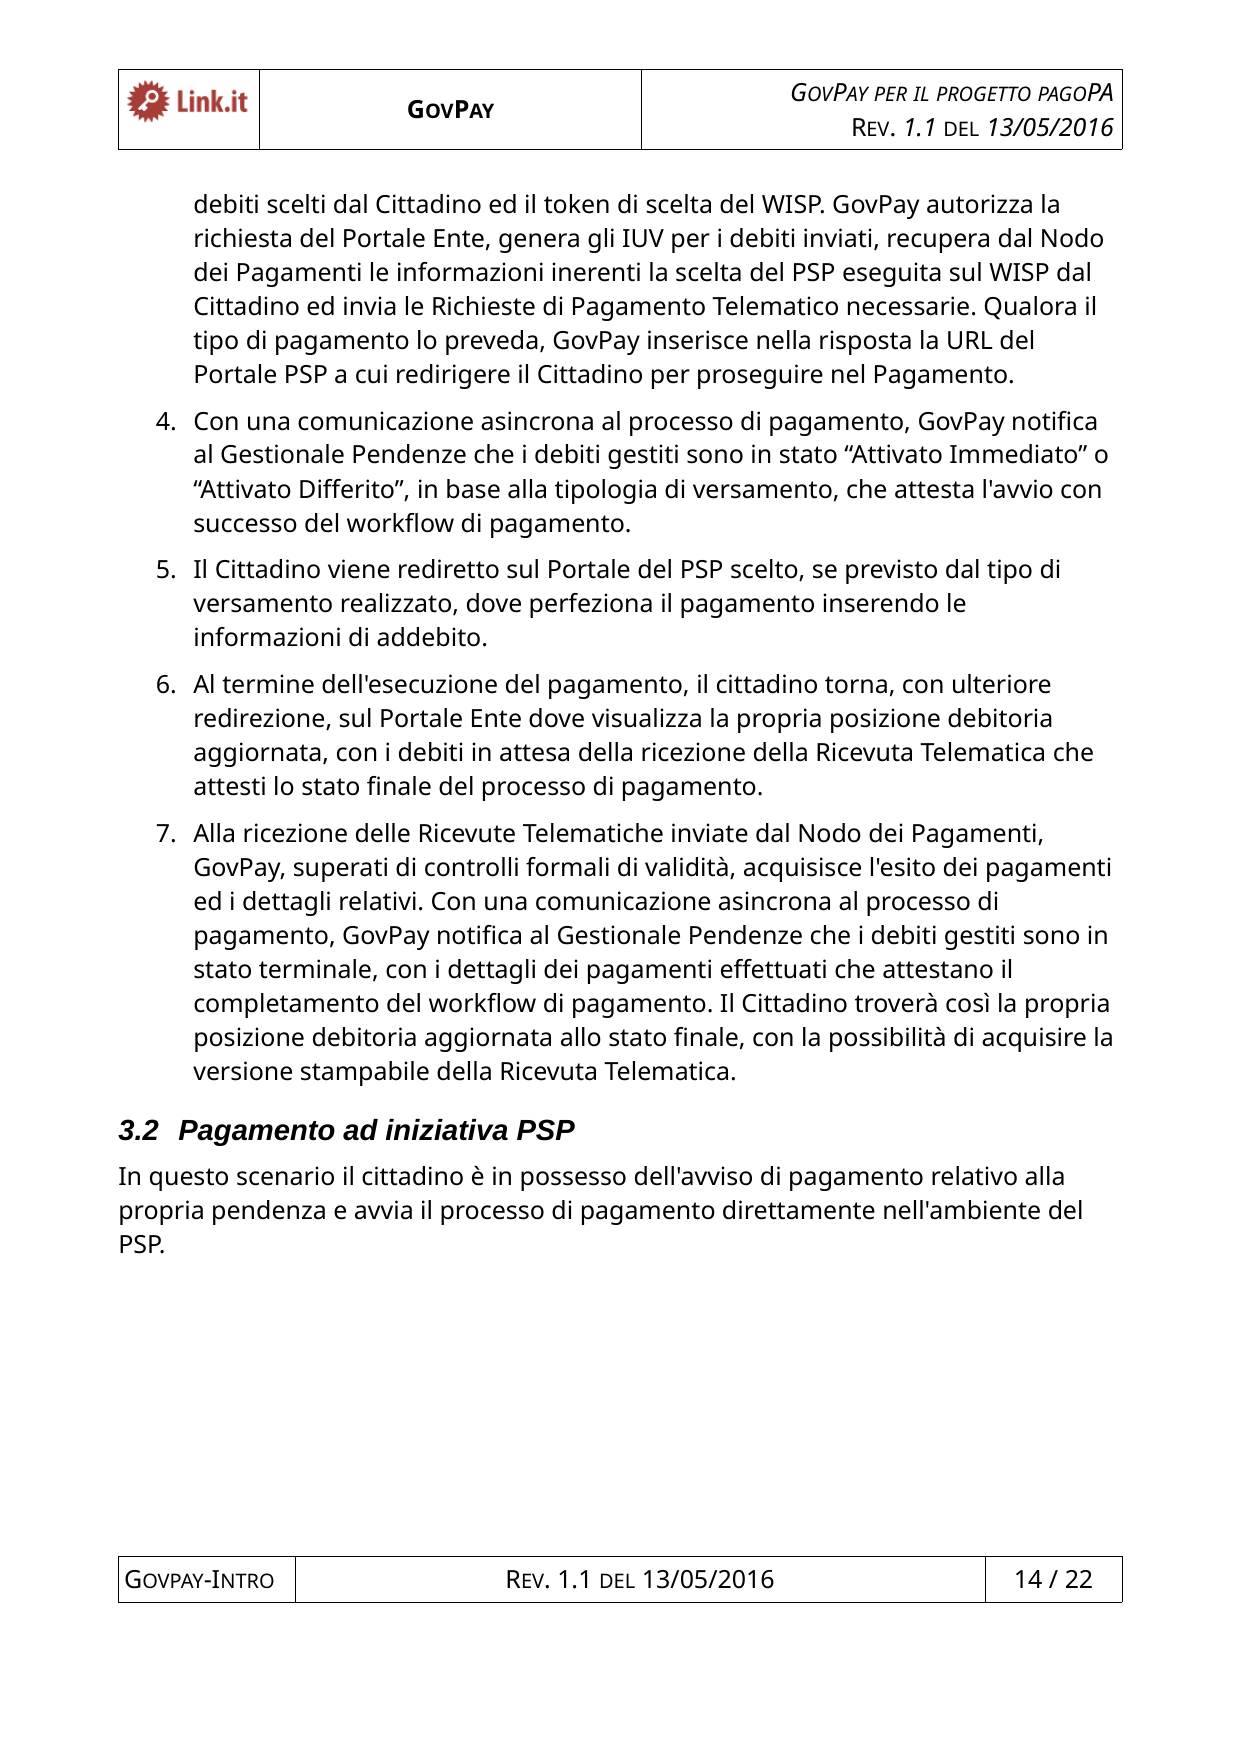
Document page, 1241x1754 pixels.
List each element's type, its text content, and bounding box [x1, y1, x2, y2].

list debiti scelti dal Cittadino ed il token di scelta del WISP. GovPay autorizza la richiesta del Portale Ente, genera gli IUV per i debiti inviati, recupera dal Nodo dei Pagamenti le informazioni inerenti la scelta del PSP eseguita sul WISP dal Cittadino ed invia le Richieste di Pagamento Telematico necessarie. Qualora il tipo di pagamento lo preveda, GovPay inserisce nella risposta la URL del Portale PSP a cui redirigere il Cittadino per proseguire nel Pagamento. [156, 186, 1122, 391]
list Al termine dell'esecuzione del pagamento, il cittadino torna, con ulteriore redirezione, sul Portale Ente dove visualizza la propria posizione debitoria aggiornata, con i debiti in attesa della ricezione della Ricevuta Telematica che attesti lo stato finale del processo di pagamento. [156, 667, 1122, 803]
list Il Cittadino viene rediretto sul Portale del PSP scelto, se previsto dal tipo di versamento realizzato, dove perfeziona il pagamento inserendo le informazioni di addebito. [156, 552, 1122, 654]
text In questo scenario il cittadino è in possesso dell'avviso di pagamento relativo alla propria pendenza e avvia il processo di pagamento direttamente nell'ambiente del PSP. [118, 1159, 1122, 1261]
list Con una comunicazione asincrona al processo di pagamento, GovPay notifica al Gestionale Pendenze che i debiti gestiti sono in stato “Attivato Immediato” o “Attivato Differito”, in base alla tipologia di versamento, che attesta l'avvio con successo del workflow di pagamento. [156, 403, 1122, 539]
picture [123, 75, 254, 128]
list Alla ricezione delle Ricevute Telematiche inviate dal Nodo dei Pagamenti, GovPay, superati di controlli formali di validità, acquisisce l'esito dei pagamenti ed i dettagli relativi. Con una comunicazione asincrona al processo di pagamento, GovPay notifica al Gestionale Pendenze che i debiti gestiti sono in stato terminale, con i dettagli dei pagamenti effettuati che attestano il completamento del workflow di pagamento. Il Cittadino troverà così la propria posizione debitoria aggiornata allo stato finale, con la possibilità di acquisire la versione stampabile della Ricevuta Telematica. [156, 815, 1122, 1088]
subtitle Pagamento ad iniziativa PSP [118, 1113, 1122, 1146]
